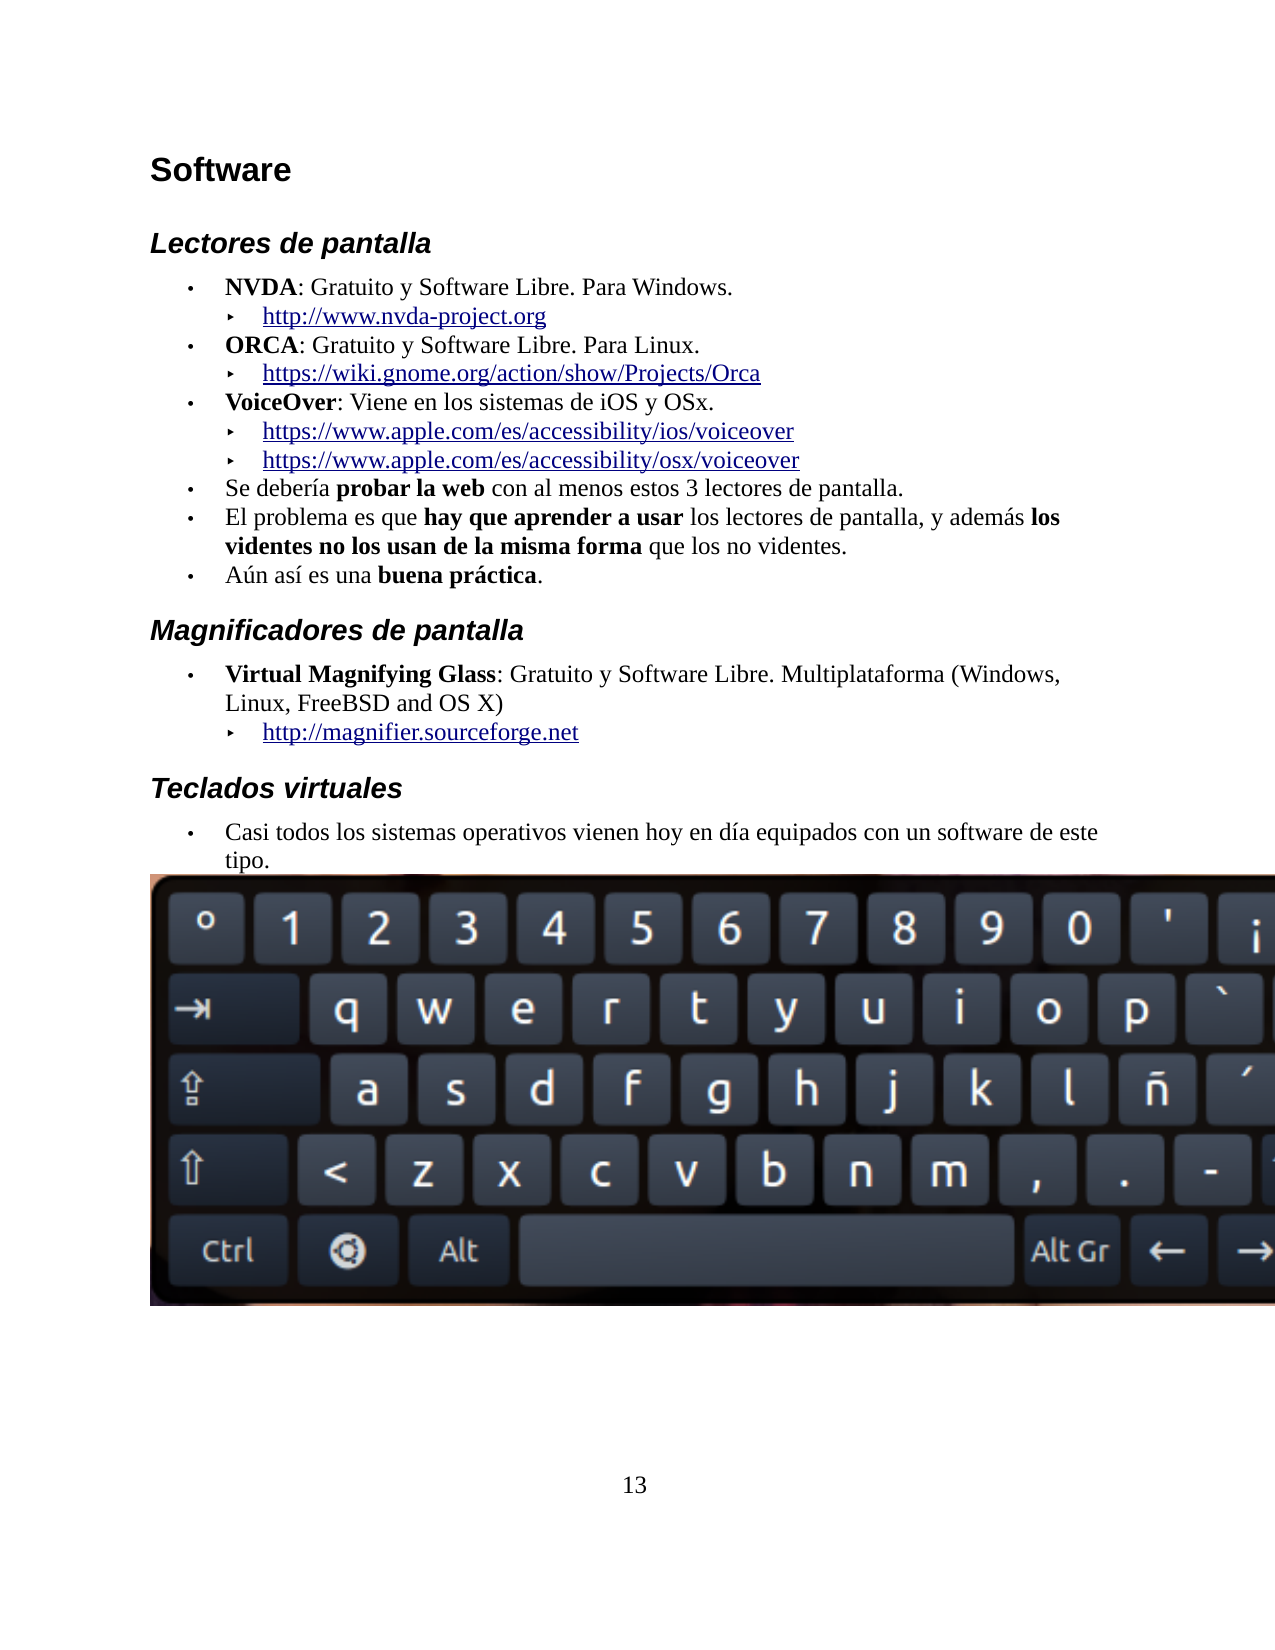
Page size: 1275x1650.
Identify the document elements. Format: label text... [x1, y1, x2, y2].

list Virtual Magnifying Glass: Gratuito y Software Libre. Multiplataforma (Windows, Linux, FreeBSD and OS X) [187, 659, 1125, 717]
list http://www.nvda-project.org [225, 301, 1125, 330]
subtitle Software [150, 150, 1125, 189]
subtitle Lectores de pantalla [150, 226, 1125, 260]
list https://www.apple.com/es/accessibility/ios/voiceover [225, 416, 1125, 445]
list Casi todos los sistemas operativos vienen hoy en día equipados con un software de este tipo. [187, 817, 1125, 874]
list Aún así es una buena práctica. [187, 560, 1125, 588]
list ORCA: Gratuito y Software Libre. Para Linux. [187, 330, 1125, 358]
list https://www.apple.com/es/accessibility/osx/voiceover [225, 445, 1125, 473]
list Se debería probar la web con al menos estos 3 lectores de pantalla. [187, 473, 1125, 502]
picture [150, 874, 1275, 1306]
list https://wiki.gnome.org/action/show/Projects/Orca [225, 358, 1125, 387]
subtitle Teclados virtuales [150, 771, 1125, 804]
list VoiceOver: Viene en los sistemas de iOS y OSx. [187, 387, 1125, 416]
subtitle Magnificadores de pantalla [150, 613, 1125, 647]
list http://magnifier.sourceforge.net [225, 717, 1125, 746]
list El problema es que hay que aprender a usar los lectores de pantalla, y además los videntes no los usan de la misma forma que los no videntes. [187, 502, 1125, 560]
list NVDA: Gratuito y Software Libre. Para Windows. [187, 272, 1125, 301]
